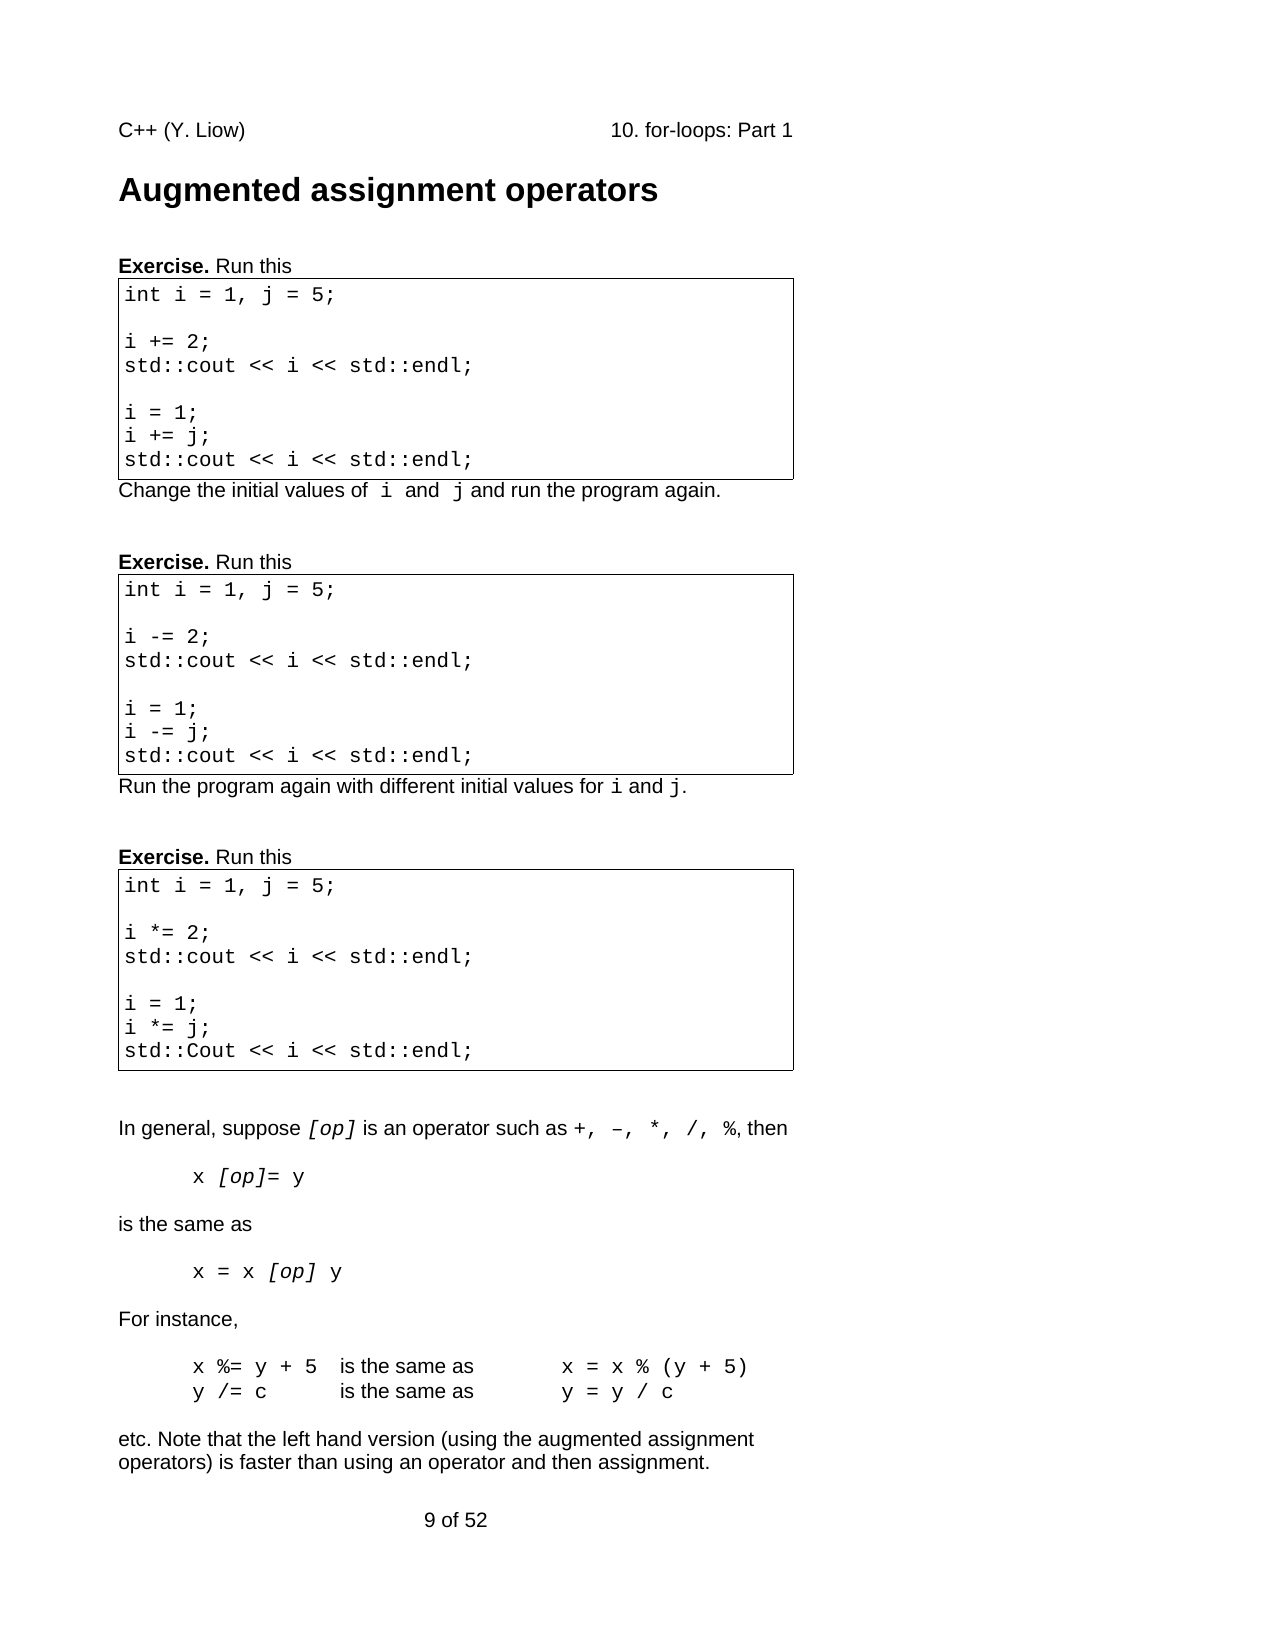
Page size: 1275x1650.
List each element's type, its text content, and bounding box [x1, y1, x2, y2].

text etc. Note that the left hand version (using the augmented assignment operators) is faster than using an operator and then assignment. [118, 1428, 793, 1474]
table_header int i = 1, j = 5; i *= 2; std::cout << i << std::endl; i = 1; i *= j; std::Cout << i << std::endl; [119, 870, 793, 1070]
text x %= y + 5 is the same as x = x % (y + 5) [118, 1354, 793, 1379]
table_header int i = 1, j = 5; i -= 2; std::cout << i << std::endl; i = 1; i -= j; std::cout << i << std::endl; [119, 575, 793, 774]
text Exercise. Run this [118, 254, 793, 278]
text Exercise. Run this [118, 550, 793, 573]
text x = x [op] y [118, 1259, 793, 1284]
text y /= c is the same as y = y / c [118, 1379, 793, 1404]
text x [op]= y [118, 1165, 793, 1190]
text Run the program again with different initial values for i and j. [118, 775, 793, 799]
text For instance, [118, 1308, 793, 1331]
text is the same as [118, 1213, 793, 1236]
text In general, suppose [op] is an operator such as +, –, *, /, %, then [118, 1116, 793, 1141]
text Change the initial values of i and j and run the program again. [118, 480, 793, 504]
text Exercise. Run this [118, 846, 793, 869]
text Augmented assignment operators [118, 171, 793, 208]
table_header int i = 1, j = 5; i += 2; std::cout << i << std::endl; i = 1; i += j; std::cout << i << std::endl; [119, 279, 793, 478]
